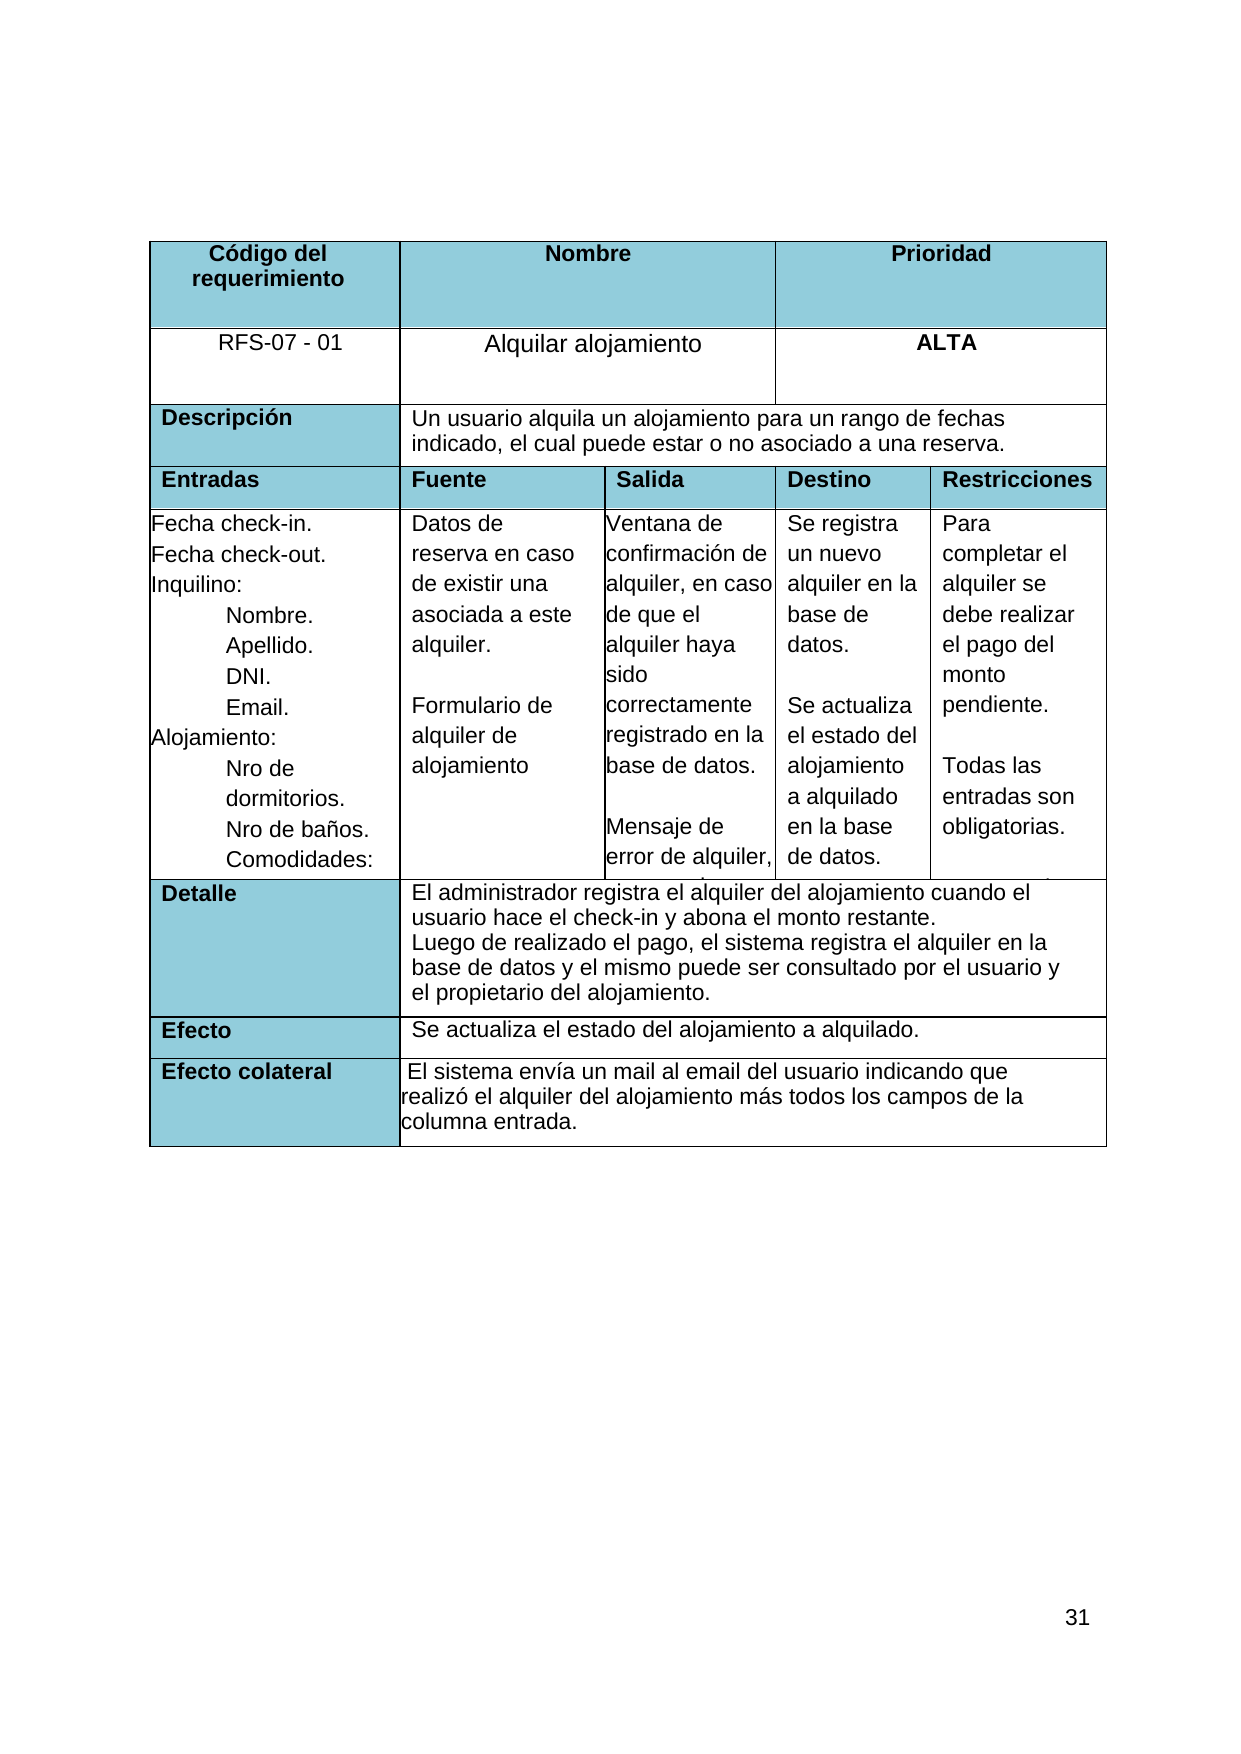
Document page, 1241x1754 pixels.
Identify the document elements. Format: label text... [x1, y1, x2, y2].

table_cell Un usuario alquila un alojamiento para un rango de fechas indicado, el cual puede estar o no asociado a una reserva. [401, 405, 1106, 466]
table_cell El sistema envía un mail al email del usuario indicando que realizó el alquiler del alojamiento más todos los campos de la columna entrada. [401, 1059, 1106, 1146]
table_header Prioridad [776, 242, 1106, 327]
table_cell Salida [606, 467, 775, 508]
table_cell Entradas [151, 467, 399, 508]
table_cell Fuente [401, 467, 604, 508]
table_header Nombre [401, 242, 775, 327]
table_header Código del requerimiento [151, 242, 399, 327]
table_cell Datos de reserva en caso de existir una asociada a este alquiler. Formulario de alquiler de alojamiento [401, 510, 604, 879]
table_cell ALTA [776, 329, 1106, 404]
table_cell RFS-07 - 01 [151, 329, 399, 404]
table_cell Efecto colateral [151, 1059, 399, 1146]
table_cell Destino [776, 467, 930, 508]
table_cell Fecha check-in. Fecha check-out. Inquilino: Nombre. Apellido. DNI. Email. Alojamiento: Nro de dormitorios. Nro de baños. Comodidades: Wifi. Televisión. Netflix. Aire acondicionado. Calefacción. Admite mascota. Pileta. Jacuzzi. Cochera. Servicio de limpieza. Comida a la habitación. Sábanas y toallas. Dirección: Calle y número Piso Número de Departamento Localidad Provincia País Zona Turística. Cantidad de Inquilinos Monto [151, 510, 399, 879]
table_cell Alquilar alojamiento [401, 329, 775, 404]
table_cell Detalle [151, 880, 399, 1016]
table_cell Efecto [151, 1018, 399, 1058]
table_cell Para completar el alquiler se debe realizar el pago del monto pendiente. Todas las entradas son obligatorias. Las entradas pertenecientes al grupo de inquilino, alojamiento y propietario son no editables y son consultadas directamente de la base de datos del sistema. [931, 510, 1106, 879]
table_cell Descripción [151, 405, 399, 466]
table_cell Ventana de confirmación de alquiler, en caso de que el alquiler haya sido correctamente registrado en la base de datos. Mensaje de error de alquiler, en caso de que el sistema no haya podido registrar correctamente el alquiler en la base de datos. [606, 510, 775, 879]
table_cell Restricciones [931, 467, 1106, 508]
table_cell Se registra un nuevo alquiler en la base de datos. Se actualiza el estado del alojamiento a alquilado en la base de datos. [776, 510, 930, 879]
table_cell El administrador registra el alquiler del alojamiento cuando el usuario hace el check-in y abona el monto restante. Luego de realizado el pago, el sistema registra el alquiler en la base de datos y el mismo puede ser consultado por el usuario y el propietario del alojamiento. [401, 880, 1106, 1016]
table_cell Se actualiza el estado del alojamiento a alquilado. [401, 1018, 1106, 1058]
